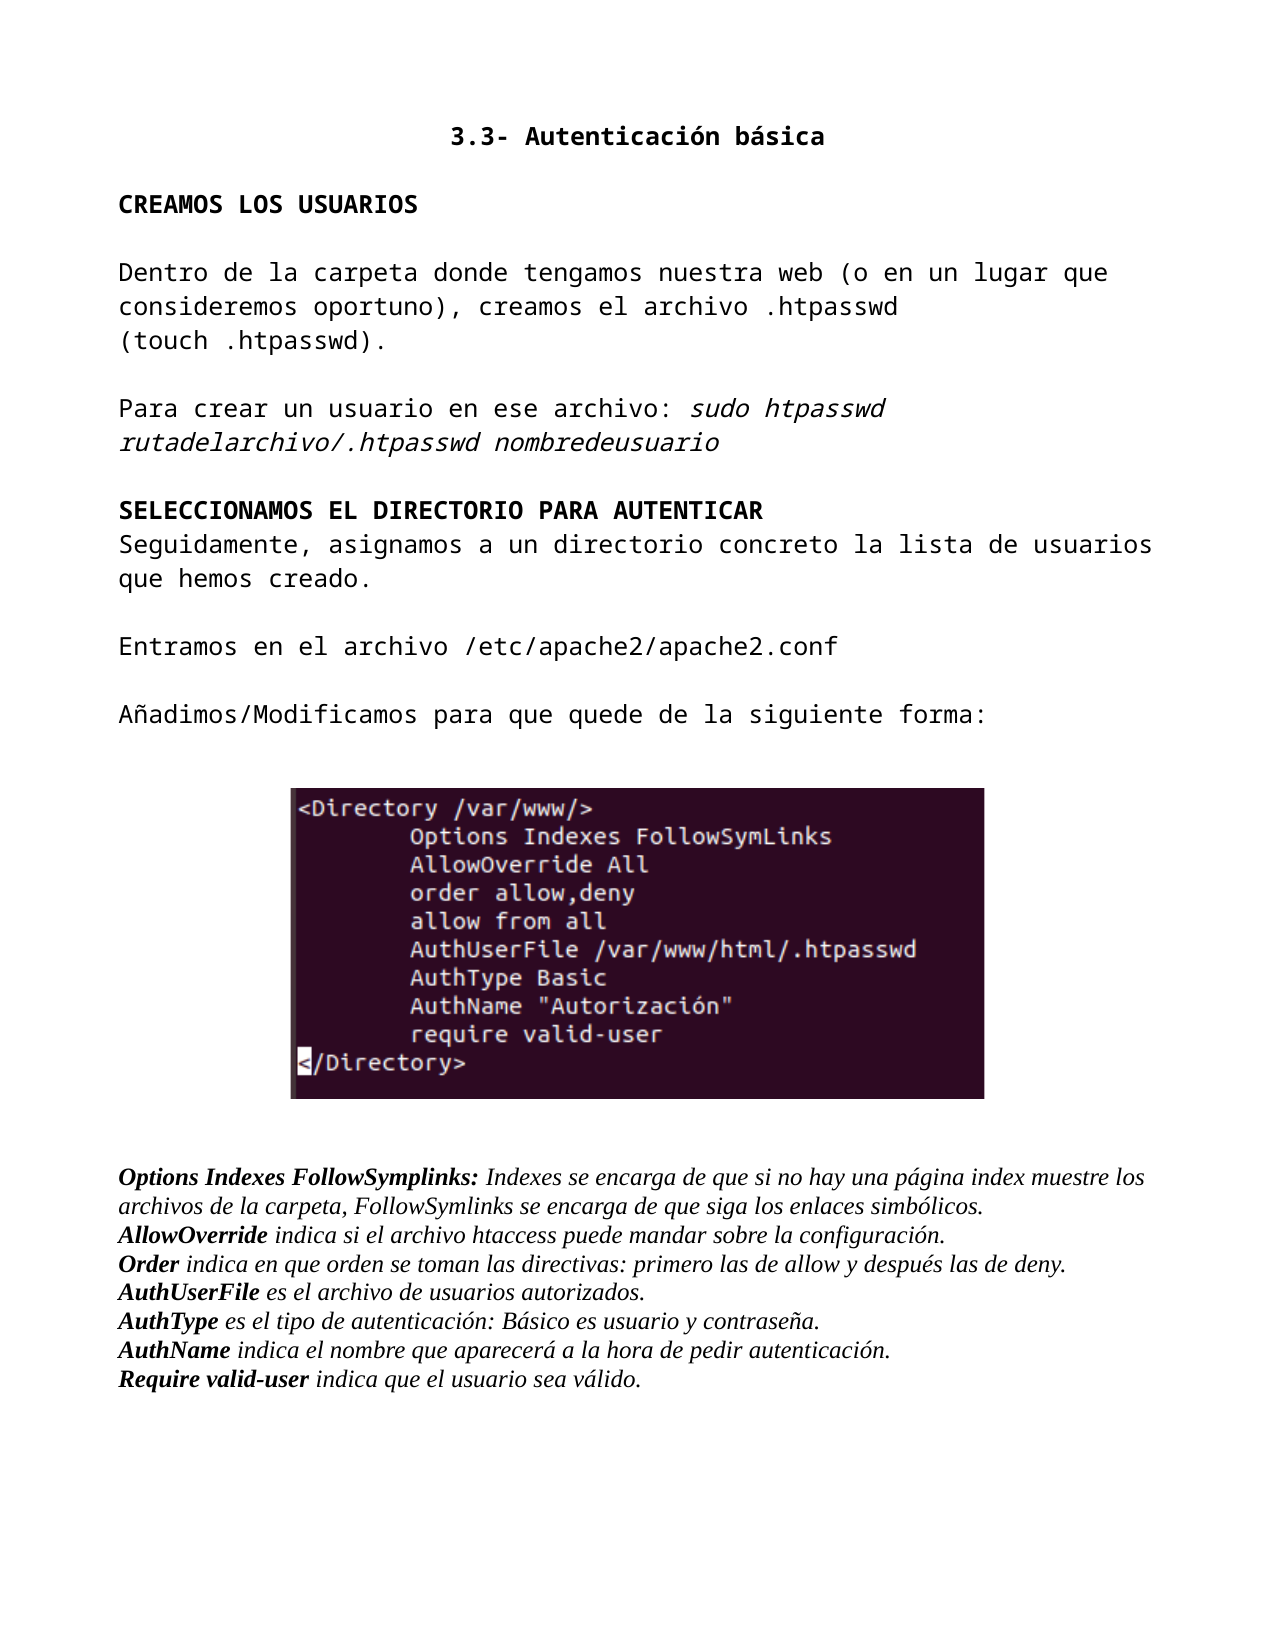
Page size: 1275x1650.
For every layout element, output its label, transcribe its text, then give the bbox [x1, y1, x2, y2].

text Añadimos/Modificamos para que quede de la siguiente forma: [118, 697, 1157, 731]
text Entramos en el archivo /etc/apache2/apache2.conf [118, 629, 1157, 663]
text 3.3- Autenticación básica [118, 118, 1157, 152]
text AuthType es el tipo de autenticación: Básico es usuario y contraseña. [118, 1306, 1157, 1335]
text AuthUserFile es el archivo de usuarios autorizados. [118, 1277, 1157, 1306]
text CREAMOS LOS USUARIOS [118, 186, 1157, 220]
text SELECCIONAMOS EL DIRECTORIO PARA AUTENTICAR [118, 493, 1157, 527]
text Para crear un usuario en ese archivo: sudo htpasswd rutadelarchivo/.htpasswd nombredeusuario [118, 391, 1157, 459]
text Seguidamente, asignamos a un directorio concreto la lista de usuarios que hemos creado. [118, 527, 1157, 595]
text Order indica en que orden se toman las directivas: primero las de allow y después las de deny. [118, 1249, 1157, 1277]
text Dentro de la carpeta donde tengamos nuestra web (o en un lugar que consideremos oportuno), creamos el archivo .htpasswd (touch .htpasswd). [118, 254, 1157, 357]
picture [290, 788, 985, 1099]
text Require valid-user indica que el usuario sea válido. [118, 1364, 1157, 1392]
text Options Indexes FollowSymplinks: Indexes se encarga de que si no hay una página index muestre los archivos de la carpeta, FollowSymlinks se encarga de que siga los enlaces simbólicos. [118, 1162, 1157, 1220]
text AllowOverride indica si el archivo htaccess puede mandar sobre la configuración. [118, 1220, 1157, 1249]
text AuthName indica el nombre que aparecerá a la hora de pedir autenticación. [118, 1335, 1157, 1364]
